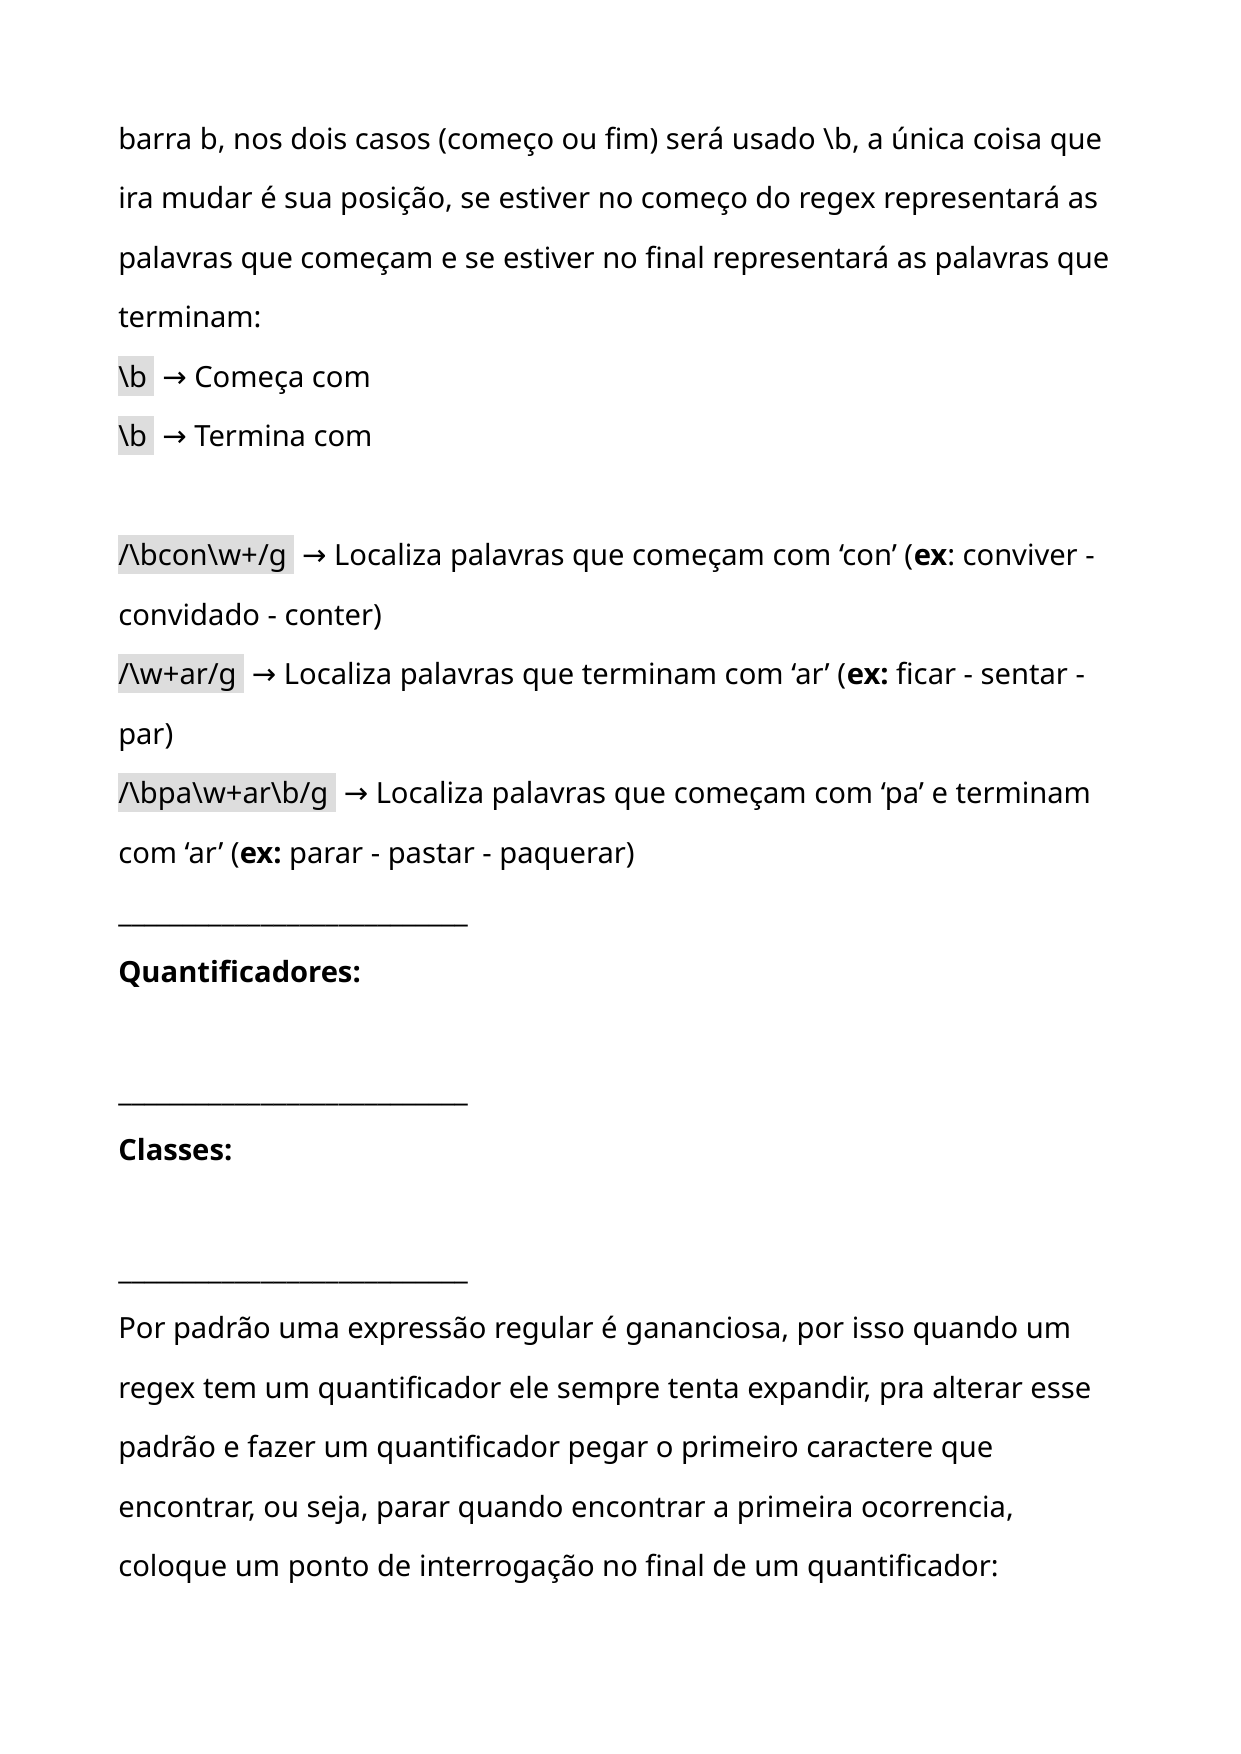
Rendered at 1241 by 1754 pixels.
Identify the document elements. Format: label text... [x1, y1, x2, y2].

text /\w+ar/g → Localiza palavras que terminam com ‘ar’ (ex: ficar - sentar - par) [118, 653, 1122, 753]
text ___________________________ [118, 891, 1122, 931]
text barra b, nos dois casos (começo ou fim) será usado \b, a única coisa que ira mudar é sua posição, se estiver no começo do regex representará as palavras que começam e se estiver no final representará as palavras que terminam: [118, 118, 1122, 336]
text /\bpa\w+ar\b/g → Localiza palavras que começam com ‘pa’ e terminam com ‘ar’ (ex: parar - pastar - paquerar) [118, 772, 1122, 872]
text Por padrão uma expressão regular é gananciosa, por isso quando um regex tem um quantificador ele sempre tenta expandir, pra alterar esse padrão e fazer um quantificador pegar o primeiro caractere que encontrar, ou seja, parar quando encontrar a primeira ocorrencia, coloque um ponto de interrogação no final de um quantificador: [118, 1308, 1122, 1585]
text ___________________________ [118, 1248, 1122, 1288]
text \b → Começa com [118, 356, 1122, 396]
text ___________________________ [118, 1070, 1122, 1109]
text /\bcon\w+/g → Localiza palavras que começam com ‘con’ (ex: conviver - convidado - conter) [118, 534, 1122, 634]
text \b → Termina com [118, 416, 1122, 455]
text Classes: [118, 1129, 1122, 1169]
text Quantificadores: [118, 951, 1122, 991]
